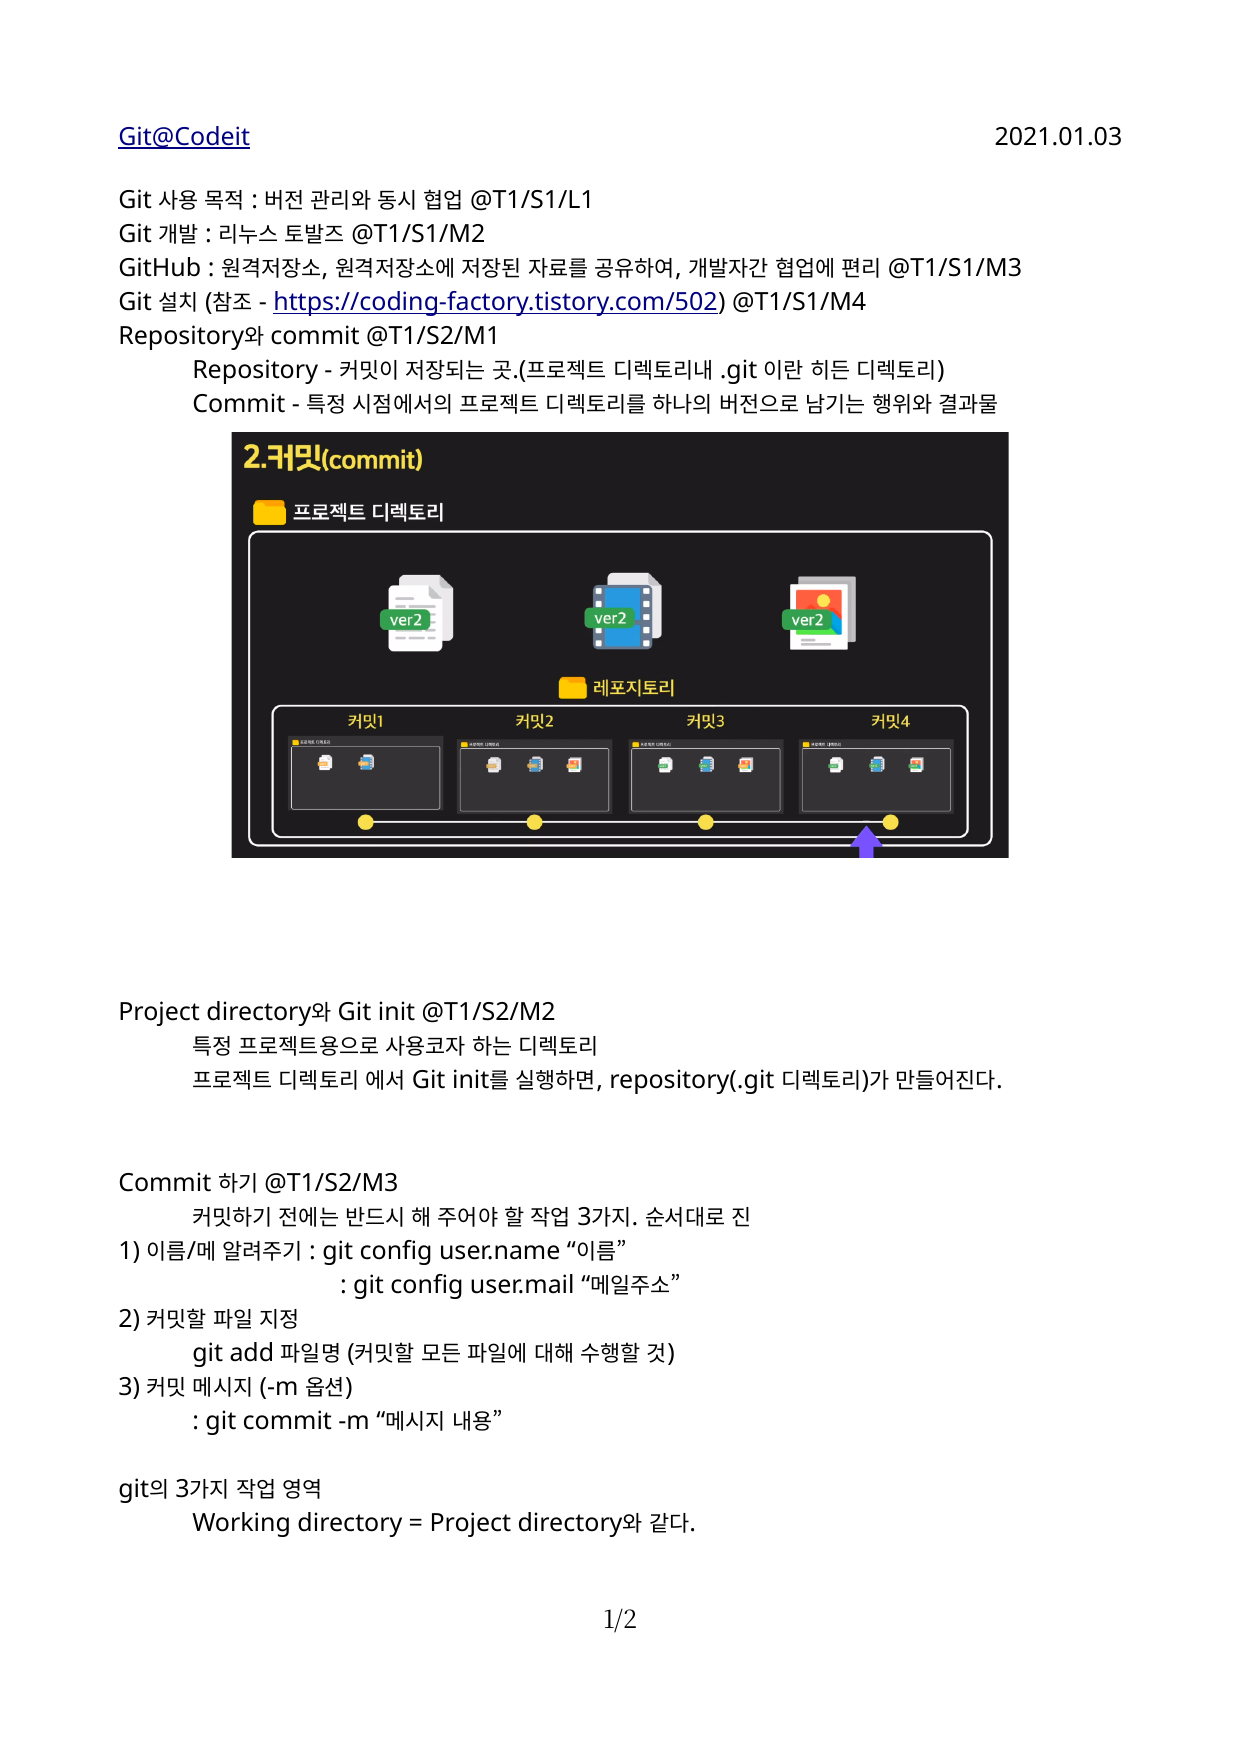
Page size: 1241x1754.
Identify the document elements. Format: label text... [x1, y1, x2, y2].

text GitHub : 원격저장소, 원격저장소에 저장된 자료를 공유하여, 개발자간 협업에 편리 @T1/S1/M3 [118, 250, 1122, 284]
text : git config user.mail “메일주소” [118, 1266, 1122, 1300]
text Commit 하기 @T1/S2/M3 [118, 1164, 1122, 1198]
text 프로젝트 디렉토리 에서 Git init를 실행하면, repository(.git 디렉토리)가 만들어진다. [118, 1062, 1122, 1096]
text git add 파일명 (커밋할 모든 파일에 대해 수행할 것) [118, 1334, 1122, 1368]
text Git 개발 : 리누스 토발즈 @T1/S1/M2 [118, 216, 1122, 250]
text Commit - 특정 시점에서의 프로젝트 디렉토리를 하나의 버전으로 남기는 행위와 결과물 [118, 386, 1122, 420]
text Repository - 커밋이 저장되는 곳.(프로젝트 디렉토리내 .git 이란 히든 디렉토리) [118, 352, 1122, 386]
text Git 설치 (참조 - https://coding-factory.tistory.com/502) @T1/S1/M4 [118, 284, 1122, 318]
text 2) 커밋할 파일 지정 [118, 1300, 1122, 1334]
text Project directory와 Git init @T1/S2/M2 [118, 994, 1122, 1028]
text Git 사용 목적 : 버전 관리와 동시 협업 @T1/S1/L1 [118, 182, 1122, 216]
text : git commit -m “메시지 내용” [118, 1403, 1122, 1437]
text 1) 이름/메 알려주기 : git config user.name “이름” [118, 1232, 1122, 1266]
text Working directory = Project directory와 같다. [118, 1505, 1122, 1539]
text 특정 프로젝트용으로 사용코자 하는 디렉토리 [118, 1028, 1122, 1062]
text Repository와 commit @T1/S2/M1 [118, 318, 1122, 352]
text 커밋하기 전에는 반드시 해 주어야 할 작업 3가지. 순서대로 진 [118, 1198, 1122, 1232]
picture [231, 432, 1009, 858]
text 3) 커밋 메시지 (-m 옵션) [118, 1368, 1122, 1403]
text git의 3가지 작업 영역 [118, 1471, 1122, 1505]
